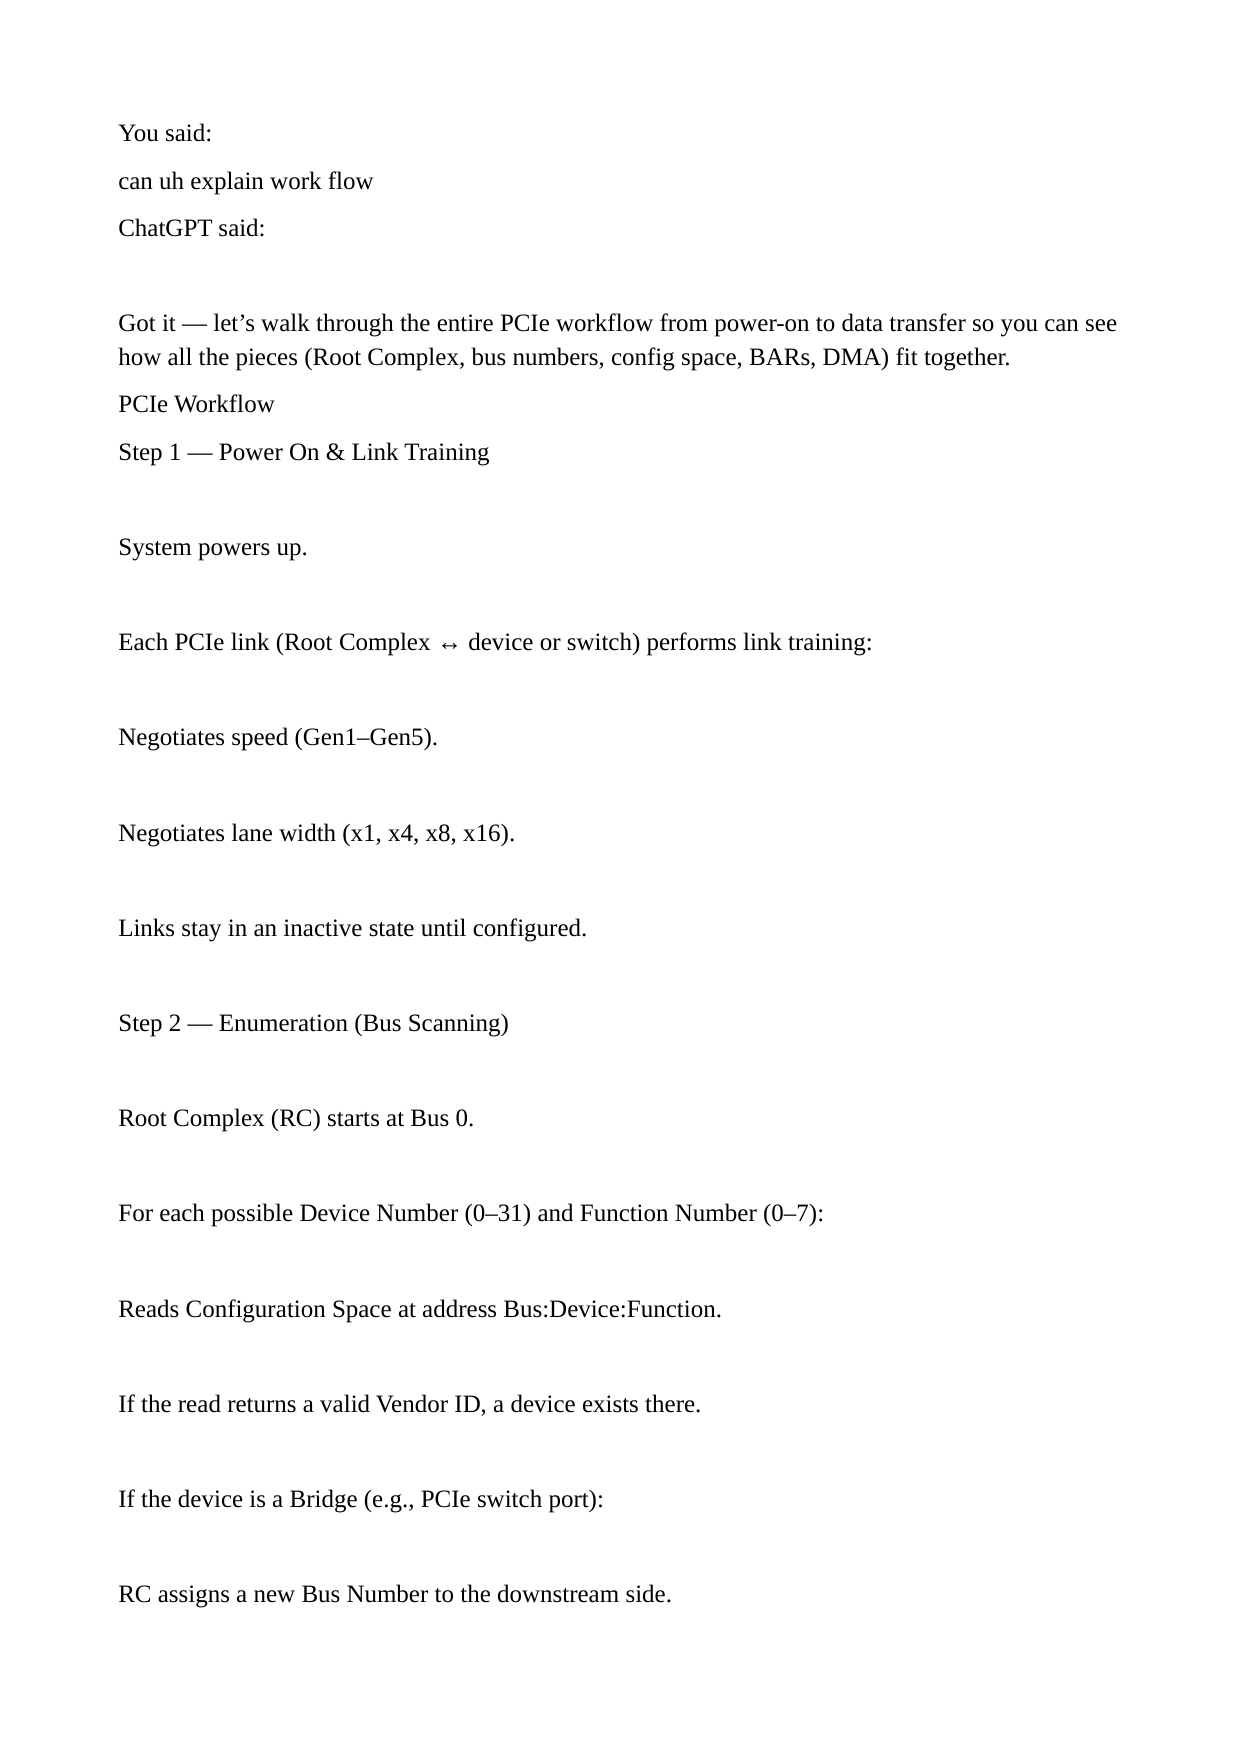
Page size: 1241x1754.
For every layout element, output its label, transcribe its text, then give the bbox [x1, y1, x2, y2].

text For each possible Device Number (0–31) and Function Number (0–7): [118, 1198, 1122, 1227]
text PCIe Workflow [118, 389, 1122, 418]
text Step 1 — Power On & Link Training [118, 437, 1122, 466]
text If the read returns a valid Vendor ID, a device exists there. [118, 1389, 1122, 1418]
text RC assigns a new Bus Number to the downstream side. [118, 1579, 1122, 1608]
text ChatGPT said: [118, 213, 1122, 242]
text can uh explain work flow [118, 166, 1122, 194]
text Negotiates speed (Gen1–Gen5). [118, 722, 1122, 751]
text Step 2 — Enumeration (Bus Scanning) [118, 1008, 1122, 1037]
text Reads Configuration Space at address Bus:Device:Function. [118, 1294, 1122, 1322]
text Negotiates lane width (x1, x4, x8, x16). [118, 818, 1122, 846]
text You said: [118, 118, 1122, 147]
text Root Complex (RC) starts at Bus 0. [118, 1103, 1122, 1132]
text Got it — let’s walk through the entire PCIe workflow from power-on to data transfer so you can see how all the pieces (Root Complex, bus numbers, config space, BARs, DMA) fit together. [118, 308, 1122, 370]
text If the device is a Bridge (e.g., PCIe switch port): [118, 1484, 1122, 1513]
text Each PCIe link (Root Complex ↔ device or switch) performs link training: [118, 627, 1122, 656]
text System powers up. [118, 532, 1122, 561]
text Links stay in an inactive state until configured. [118, 913, 1122, 942]
